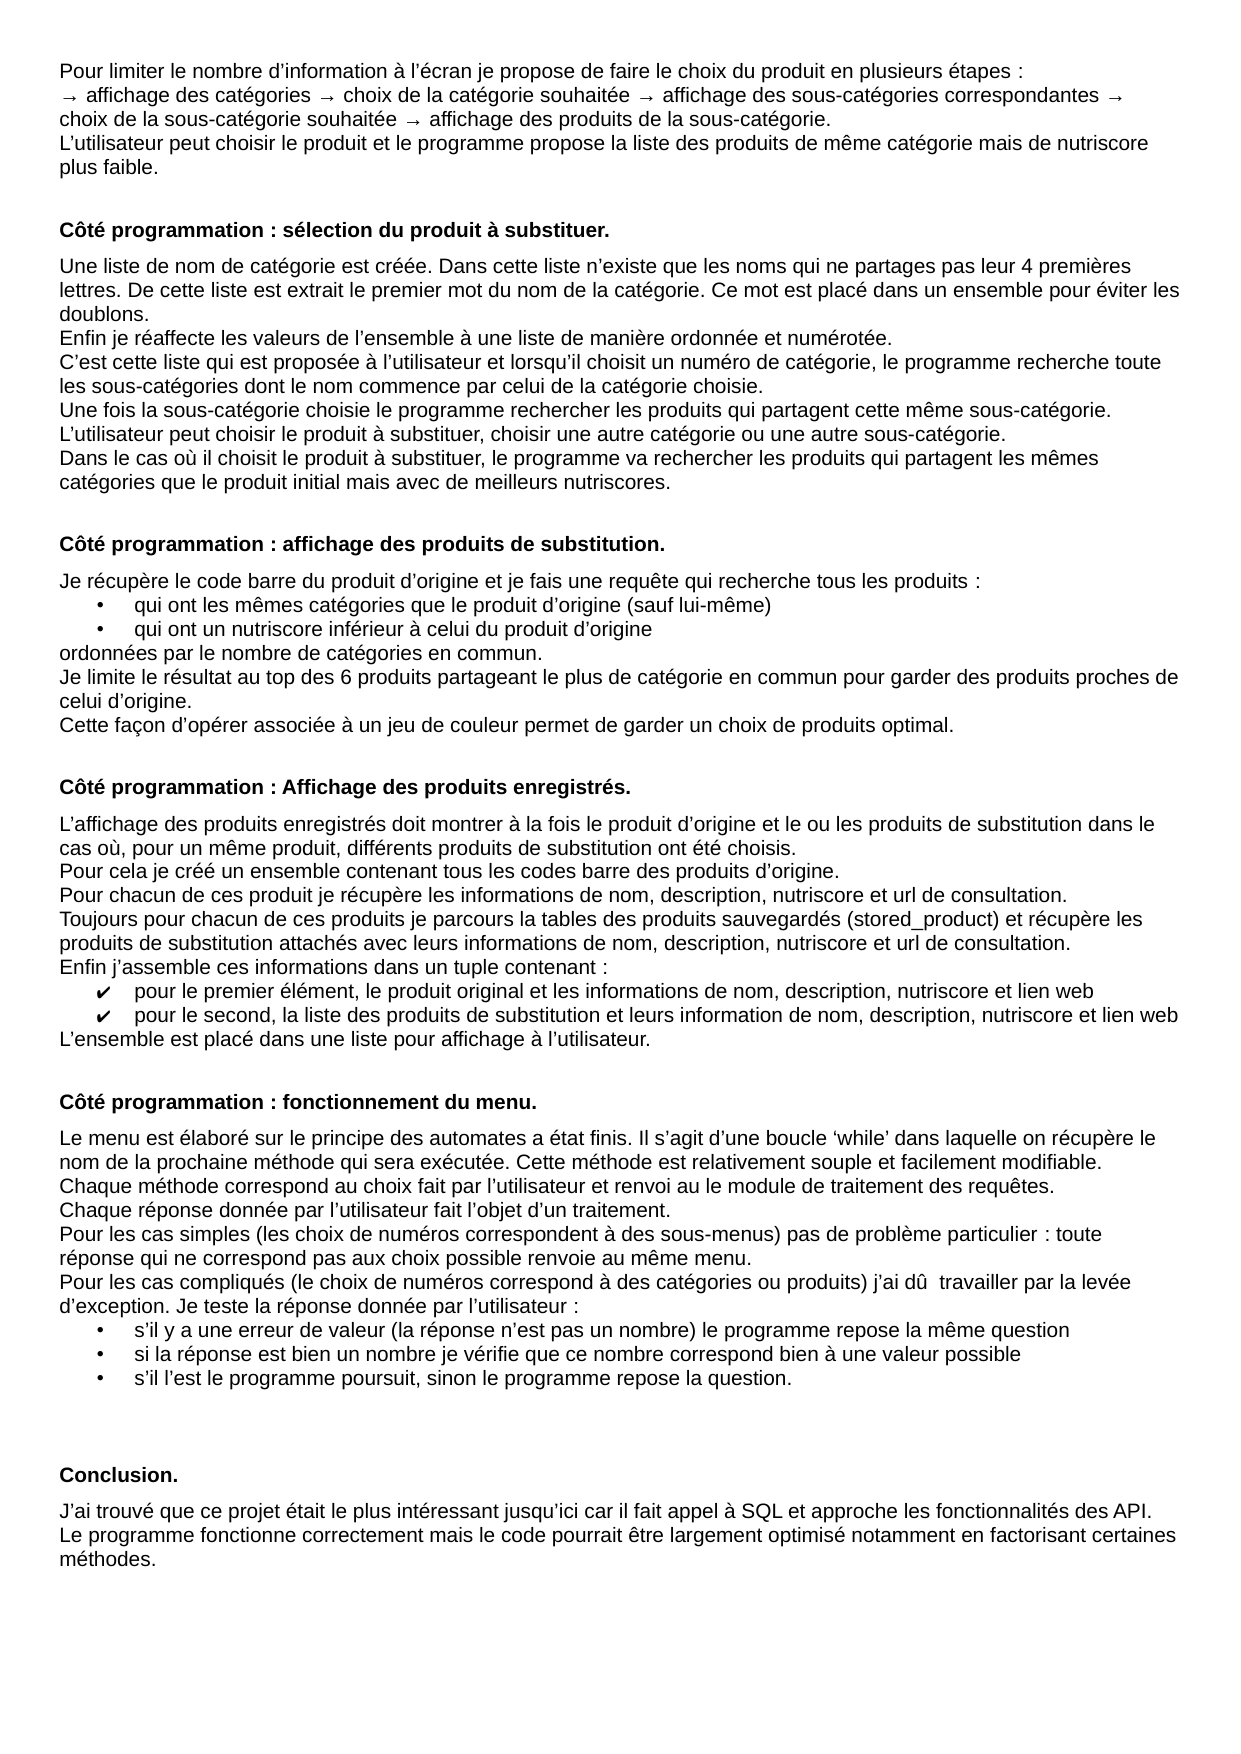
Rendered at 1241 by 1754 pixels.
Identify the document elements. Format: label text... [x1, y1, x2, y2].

list s’il y a une erreur de valeur (la réponse n’est pas un nombre) le programme repose la même question [97, 1318, 1181, 1342]
text L’ensemble est placé dans une liste pour affichage à l’utilisateur. [59, 1027, 1181, 1051]
text ordonnées par le nombre de catégories en commun. [59, 641, 1181, 664]
subtitle Côté programmation : sélection du produit à substituer. [59, 217, 1181, 241]
text Toujours pour chacun de ces produits je parcours la tables des produits sauvegardés (stored_product) et récupère les produits de substitution attachés avec leurs informations de nom, description, nutriscore et url de consultation. [59, 907, 1181, 955]
text → affichage des catégories → choix de la catégorie souhaitée → affichage des sous-catégories correspondantes → choix de la sous-catégorie souhaitée → affichage des produits de la sous-catégorie. [59, 83, 1181, 131]
text L’utilisateur peut choisir le produit et le programme propose la liste des produits de même catégorie mais de nutriscore plus faible. [59, 131, 1181, 179]
text Je récupère le code barre du produit d’origine et je fais une requête qui recherche tous les produits : [59, 568, 1181, 592]
text L’affichage des produits enregistrés doit montrer à la fois le produit d’origine et le ou les produits de substitution dans le cas où, pour un même produit, différents produits de substitution ont été choisis. [59, 811, 1181, 859]
text Enfin j’assemble ces informations dans un tuple contenant : [59, 955, 1181, 979]
text Pour cela je créé un ensemble contenant tous les codes barre des produits d’origine. [59, 859, 1181, 883]
list qui ont un nutriscore inférieur à celui du produit d’origine [97, 616, 1181, 641]
list s’il l’est le programme poursuit, sinon le programme repose la question. [97, 1366, 1181, 1390]
text Chaque réponse donnée par l’utilisateur fait l’objet d’un traitement. [59, 1198, 1181, 1222]
text Pour les cas simples (les choix de numéros correspondent à des sous-menus) pas de problème particulier : toute réponse qui ne correspond pas aux choix possible renvoie au même menu. [59, 1222, 1181, 1270]
list pour le second, la liste des produits de substitution et leurs information de nom, description, nutriscore et lien web [97, 1003, 1181, 1027]
list si la réponse est bien un nombre je vérifie que ce nombre correspond bien à une valeur possible [97, 1342, 1181, 1366]
subtitle Conclusion. [59, 1463, 1181, 1487]
text Le menu est élaboré sur le principe des automates a état finis. Il s’agit d’une boucle ‘while’ dans laquelle on récupère le nom de la prochaine méthode qui sera exécutée. Cette méthode est relativement souple et facilement modifiable. [59, 1126, 1181, 1174]
text Enfin je réaffecte les valeurs de l’ensemble à une liste de manière ordonnée et numérotée. [59, 326, 1181, 350]
text Dans le cas où il choisit le produit à substituer, le programme va rechercher les produits qui partagent les mêmes catégories que le produit initial mais avec de meilleurs nutriscores. [59, 446, 1181, 493]
list qui ont les mêmes catégories que le produit d’origine (sauf lui-même) [97, 592, 1181, 616]
text Je limite le résultat au top des 6 produits partageant le plus de catégorie en commun pour garder des produits proches de celui d’origine. Cette façon d’opérer associée à un jeu de couleur permet de garder un choix de produits optimal. [59, 664, 1181, 736]
subtitle Côté programmation : affichage des produits de substitution. [59, 532, 1181, 556]
text Une fois la sous-catégorie choisie le programme rechercher les produits qui partagent cette même sous-catégorie. L’utilisateur peut choisir le produit à substituer, choisir une autre catégorie ou une autre sous-catégorie. [59, 398, 1181, 446]
text J’ai trouvé que ce projet était le plus intéressant jusqu’ici car il fait appel à SQL et approche les fonctionnalités des API. [59, 1499, 1181, 1523]
subtitle Côté programmation : fonctionnement du menu. [59, 1090, 1181, 1114]
text Pour chacun de ces produit je récupère les informations de nom, description, nutriscore et url de consultation. [59, 883, 1181, 907]
text Une liste de nom de catégorie est créée. Dans cette liste n’existe que les noms qui ne partages pas leur 4 premières lettres. De cette liste est extrait le premier mot du nom de la catégorie. Ce mot est placé dans un ensemble pour éviter les doublons. [59, 254, 1181, 326]
text Pour les cas compliqués (le choix de numéros correspond à des catégories ou produits) j’ai dû travailler par la levée d’exception. Je teste la réponse donnée par l’utilisateur : [59, 1270, 1181, 1318]
text Chaque méthode correspond au choix fait par l’utilisateur et renvoi au le module de traitement des requêtes. [59, 1174, 1181, 1198]
text Pour limiter le nombre d’information à l’écran je propose de faire le choix du produit en plusieurs étapes : [59, 59, 1181, 83]
list pour le premier élément, le produit original et les informations de nom, description, nutriscore et lien web [97, 979, 1181, 1003]
text C’est cette liste qui est proposée à l’utilisateur et lorsqu’il choisit un numéro de catégorie, le programme recherche toute les sous-catégories dont le nom commence par celui de la catégorie choisie. [59, 350, 1181, 398]
subtitle Côté programmation : Affichage des produits enregistrés. [59, 775, 1181, 799]
text Le programme fonctionne correctement mais le code pourrait être largement optimisé notamment en factorisant certaines méthodes. [59, 1523, 1181, 1571]
